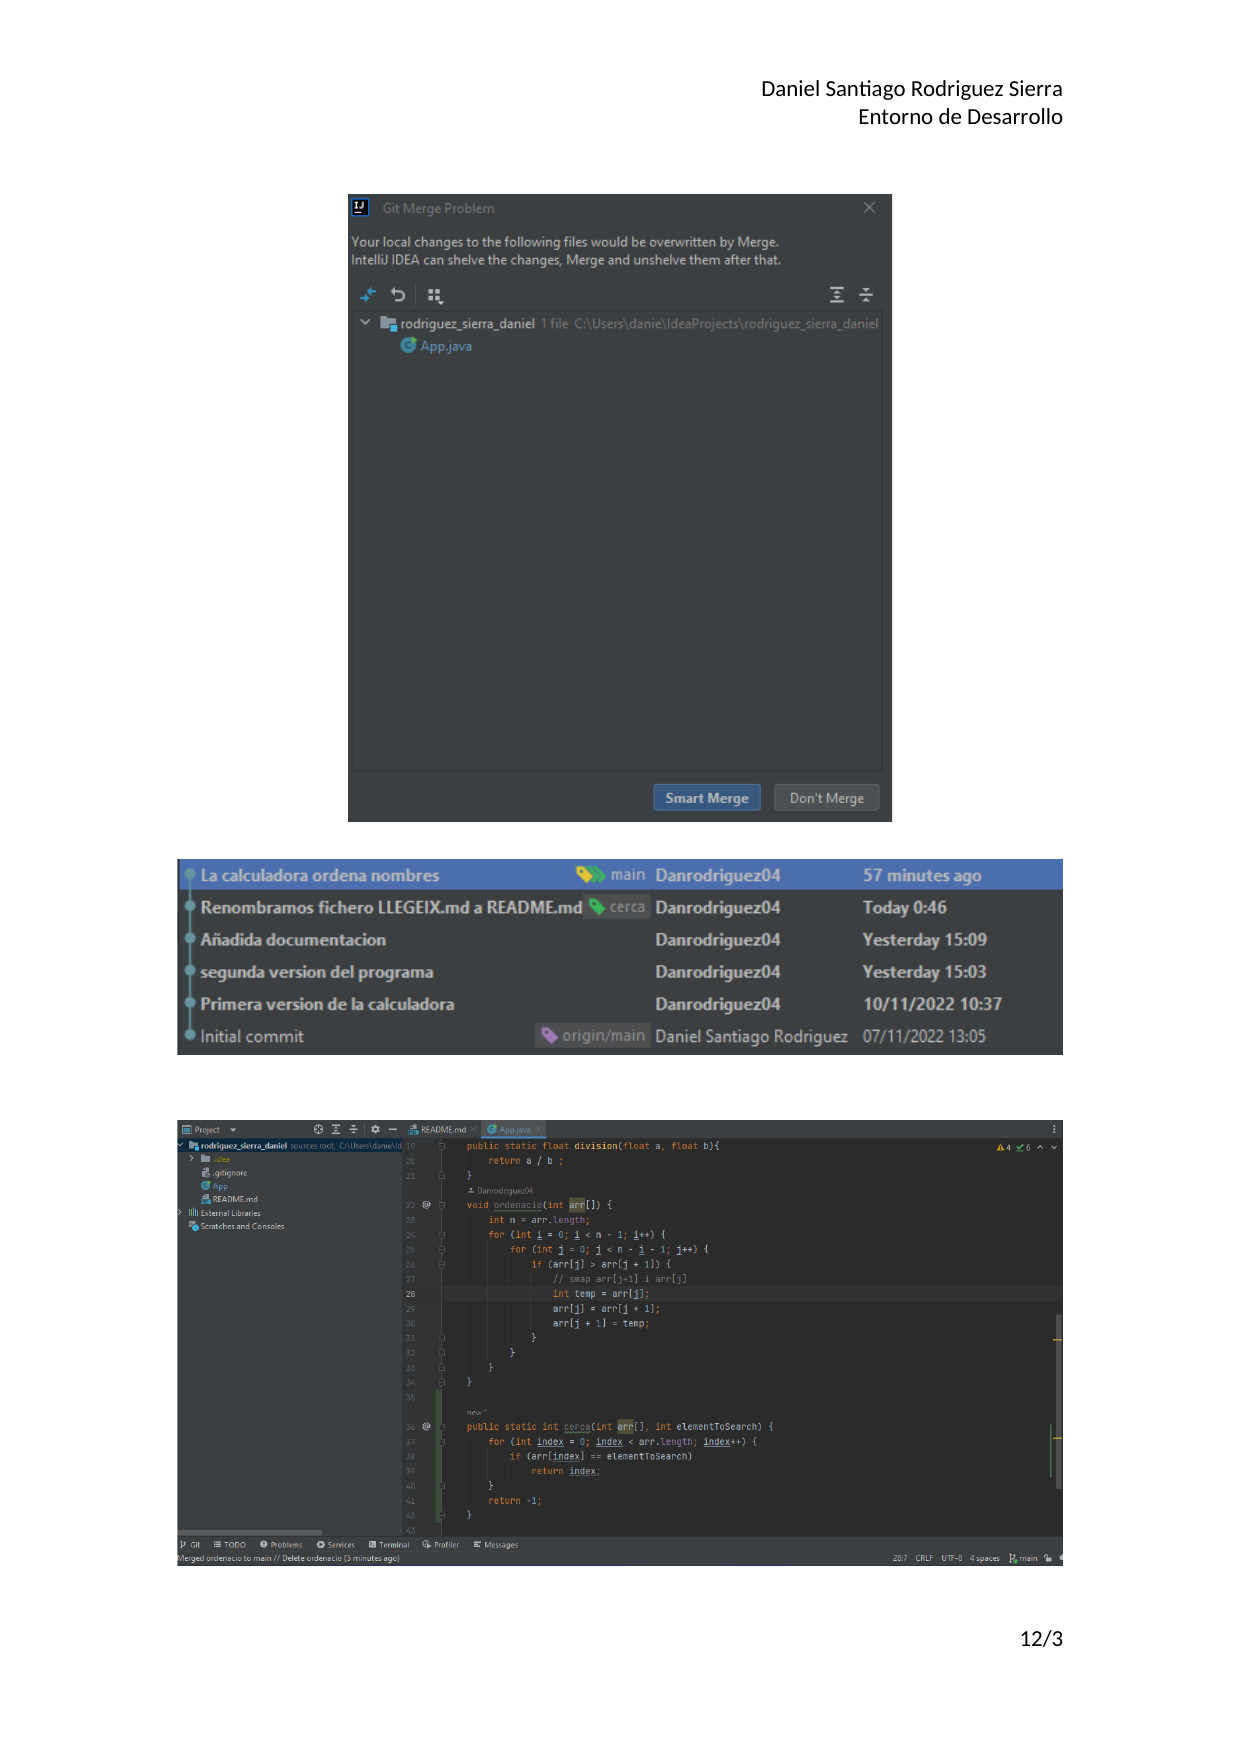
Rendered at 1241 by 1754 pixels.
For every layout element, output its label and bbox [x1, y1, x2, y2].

picture [177, 859, 1063, 1055]
picture [177, 1120, 1063, 1566]
picture [348, 194, 893, 822]
